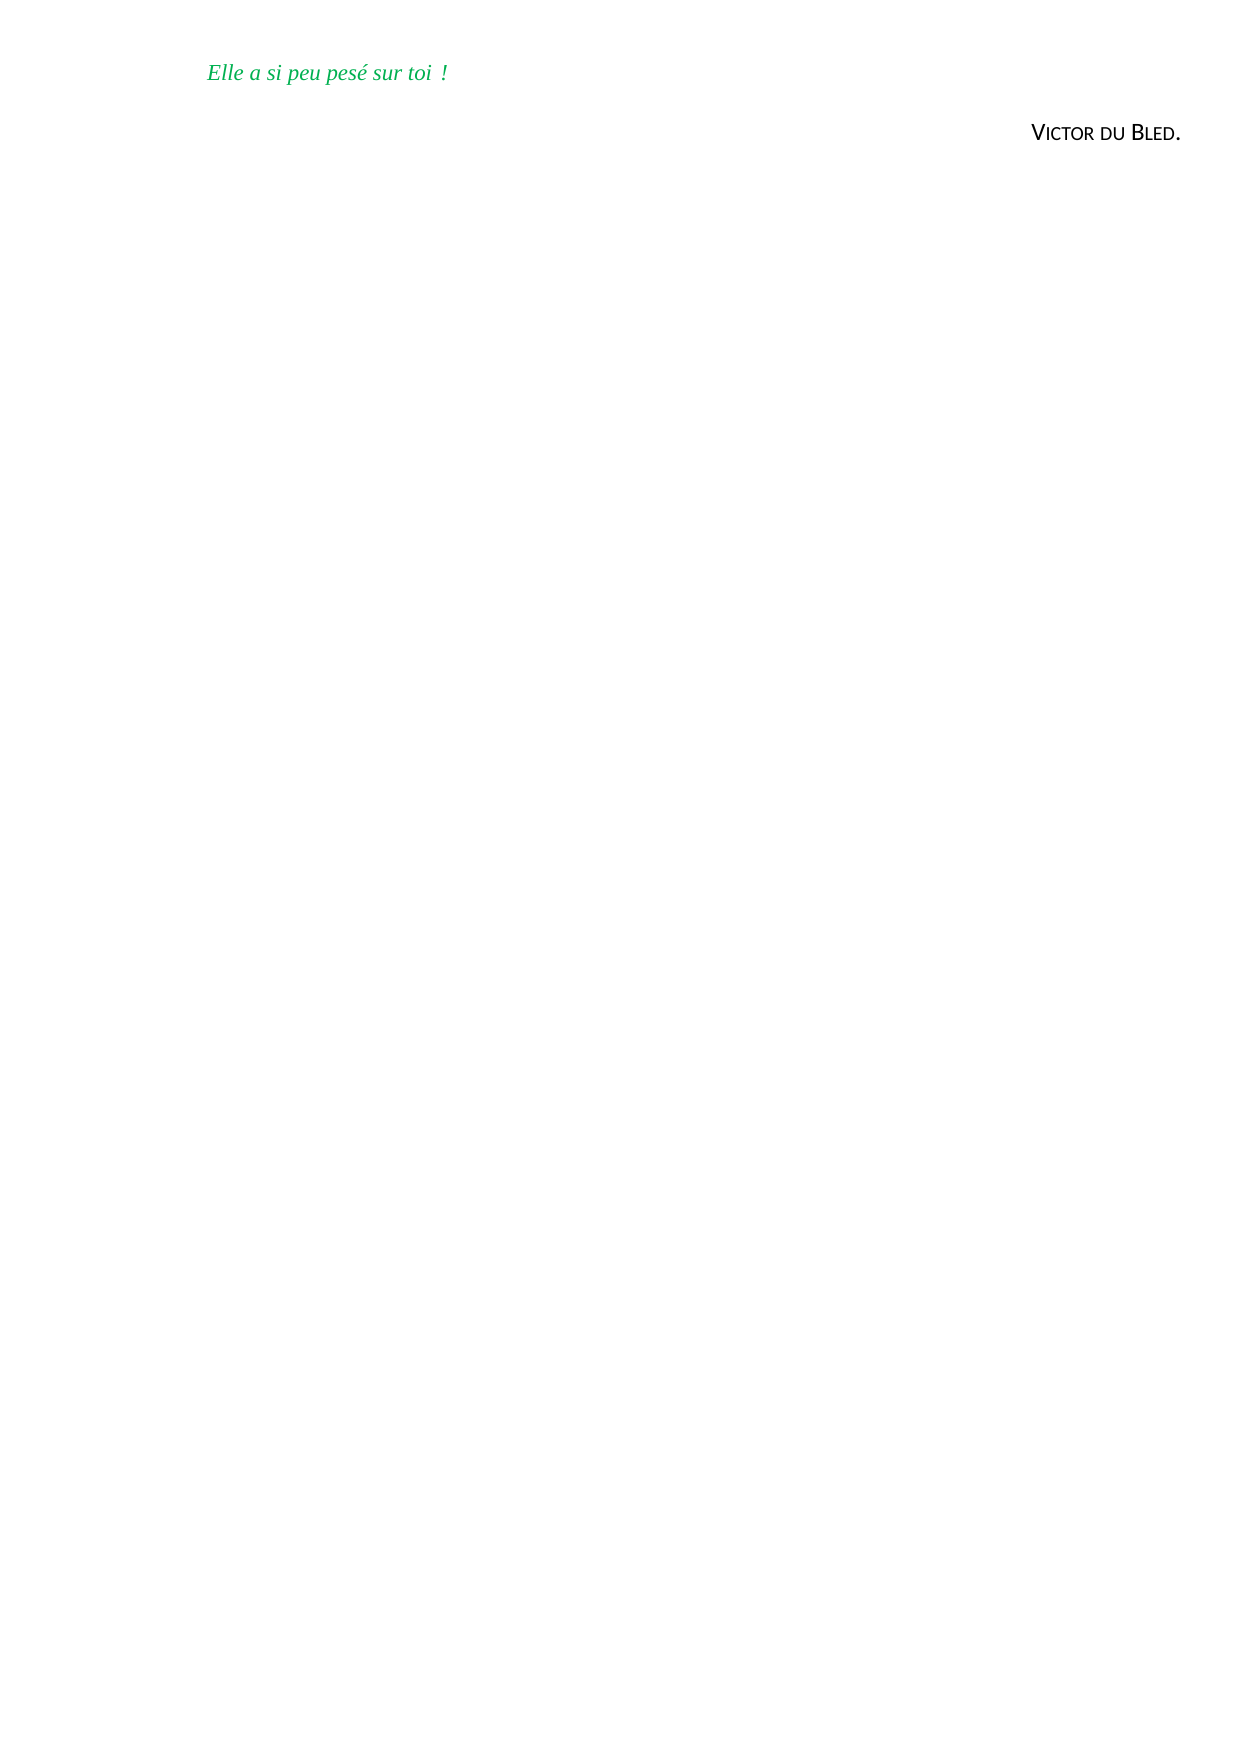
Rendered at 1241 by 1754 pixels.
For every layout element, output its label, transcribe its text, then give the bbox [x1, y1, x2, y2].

text Victor du Bled. [118, 116, 1181, 146]
text Elle a si peu pesé sur toi ! [207, 59, 1181, 85]
